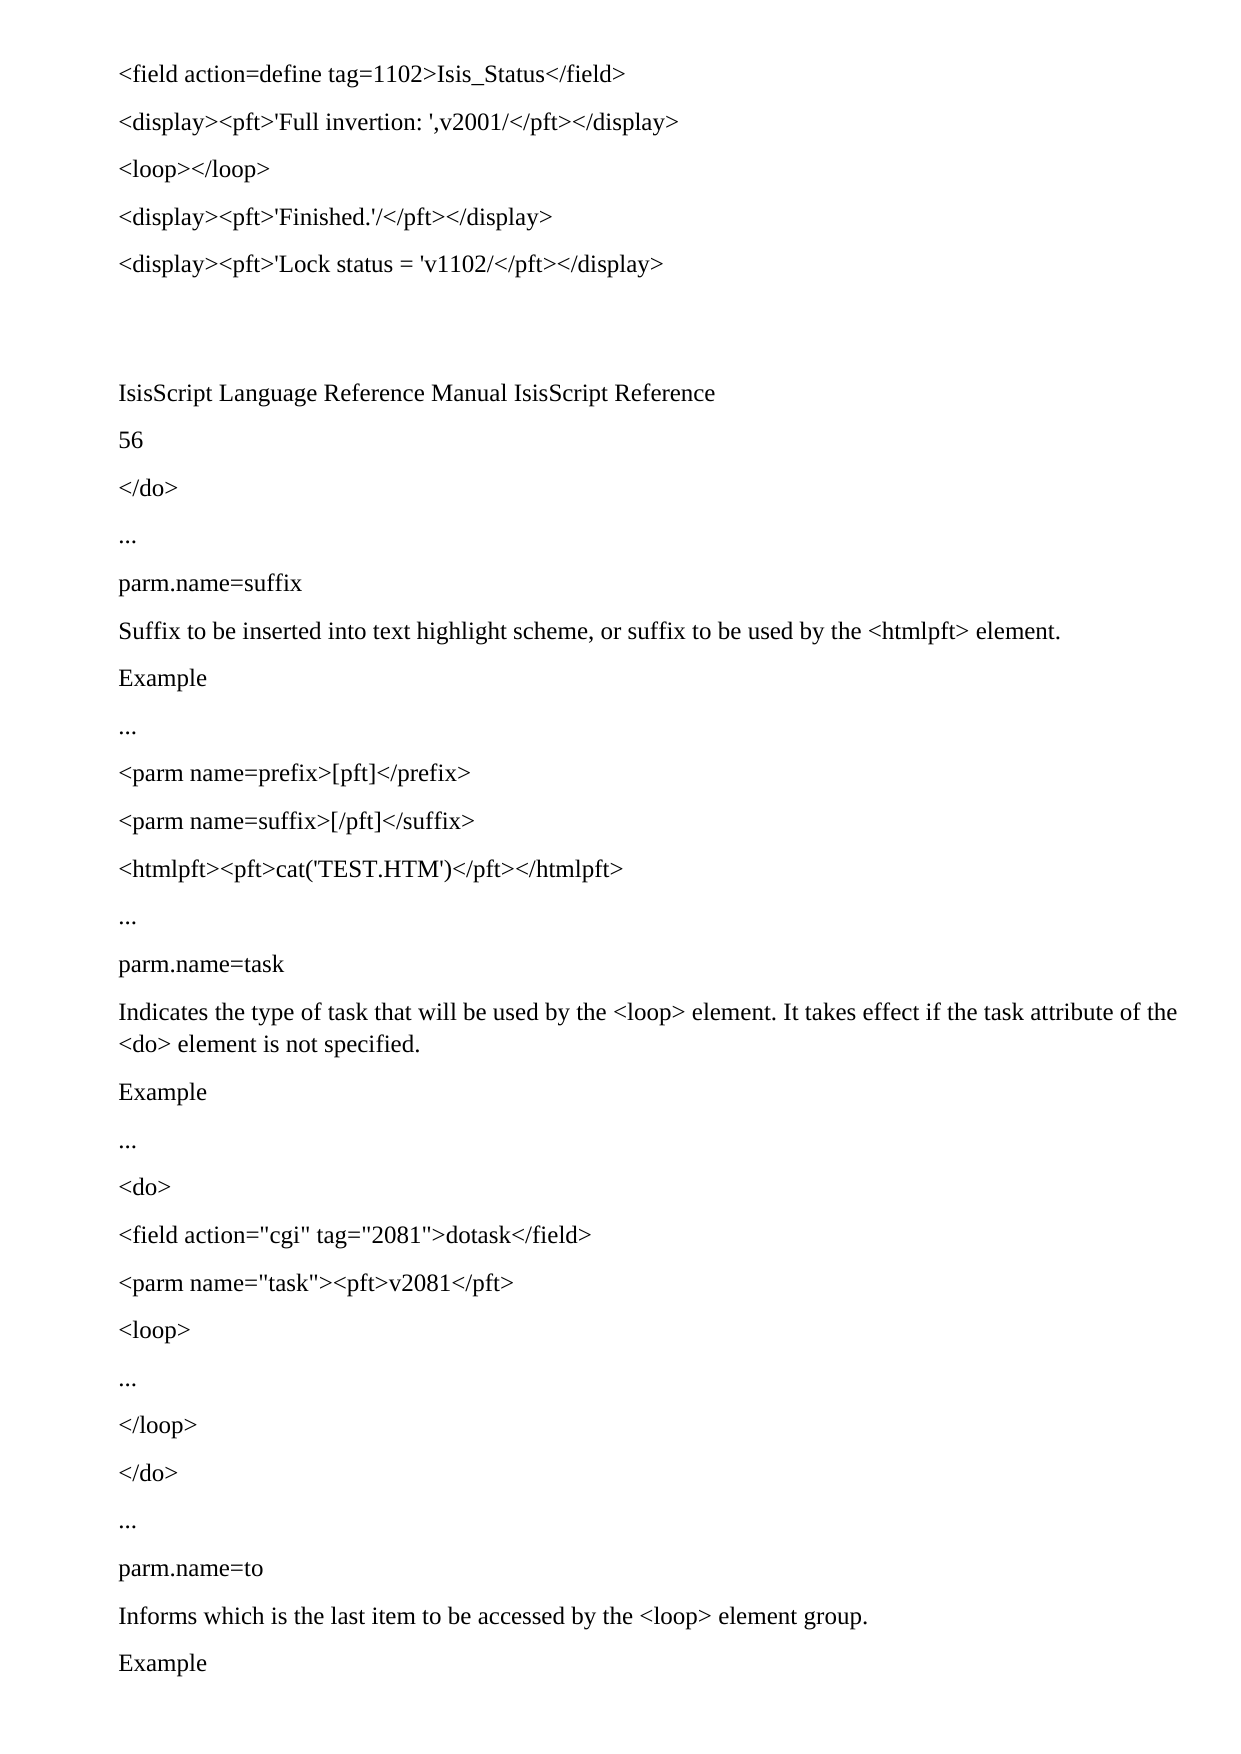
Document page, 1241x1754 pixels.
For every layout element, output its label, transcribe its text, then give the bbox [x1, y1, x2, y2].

text </do> [118, 473, 1181, 502]
text 56 [118, 425, 1181, 454]
text ... [118, 711, 1181, 740]
text parm.name=to [118, 1553, 1181, 1582]
text <loop></loop> [118, 154, 1181, 183]
text Informs which is the last item to be accessed by the <loop> element group. [118, 1601, 1181, 1629]
text Example [118, 1077, 1181, 1106]
text parm.name=suffix [118, 568, 1181, 597]
text <parm name="task"><pft>v2081</pft> [118, 1268, 1181, 1296]
text <display><pft>'Finished.'/</pft></display> [118, 202, 1181, 231]
text <display><pft>'Lock status = 'v1102/</pft></display> [118, 249, 1181, 278]
text <parm name=prefix>[pft]</prefix> [118, 758, 1181, 787]
text Example [118, 663, 1181, 692]
text <loop> [118, 1315, 1181, 1344]
text Indicates the type of task that will be used by the <loop> element. It takes effect if the task attribute of the <do> element is not specified. [118, 997, 1181, 1058]
text <display><pft>'Full invertion: ',v2001/</pft></display> [118, 107, 1181, 135]
text ... [118, 1363, 1181, 1392]
text Example [118, 1648, 1181, 1677]
text IsisScript Language Reference Manual IsisScript Reference [118, 378, 1181, 406]
text ... [118, 901, 1181, 930]
text <field action="cgi" tag="2081">dotask</field> [118, 1220, 1181, 1249]
text <parm name=suffix>[/pft]</suffix> [118, 806, 1181, 835]
text </loop> [118, 1410, 1181, 1439]
text <htmlpft><pft>cat('TEST.HTM')</pft></htmlpft> [118, 854, 1181, 882]
text ... [118, 1506, 1181, 1534]
text ... [118, 1125, 1181, 1153]
text parm.name=task [118, 949, 1181, 978]
text </do> [118, 1458, 1181, 1487]
text <do> [118, 1172, 1181, 1201]
text Suffix to be inserted into text highlight scheme, or suffix to be used by the <htmlpft> element. [118, 616, 1181, 644]
text <field action=define tag=1102>Isis_Status</field> [118, 59, 1181, 88]
text ... [118, 521, 1181, 549]
